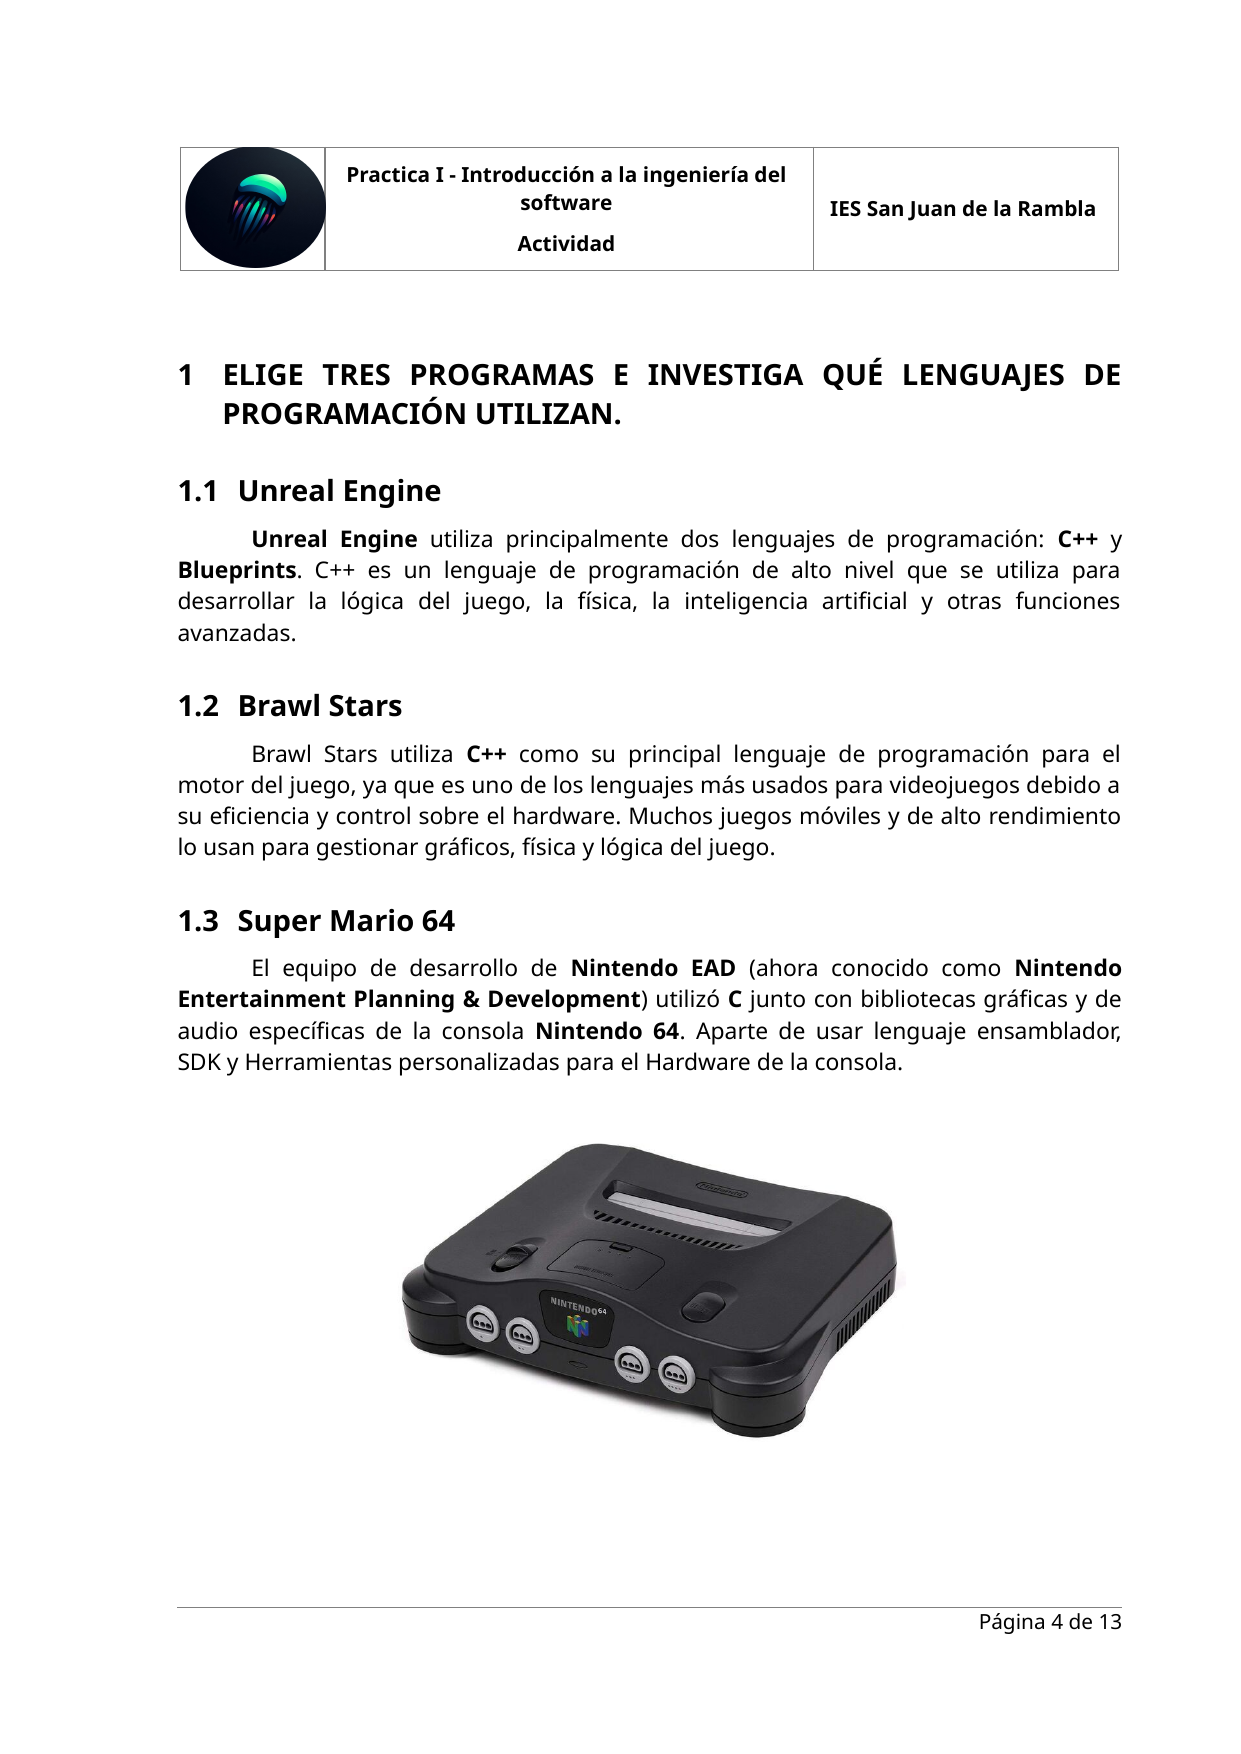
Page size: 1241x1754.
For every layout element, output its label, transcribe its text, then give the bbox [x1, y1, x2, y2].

text El equipo de desarrollo de Nintendo EAD (ahora conocido como Nintendo Entertainment Planning & Development) utilizó C junto con bibliotecas gráficas y de audio específicas de la consola Nintendo 64. Aparte de usar lenguaje ensamblador, SDK y Herramientas personalizadas para el Hardware de la consola. [177, 952, 1122, 1077]
picture [392, 1133, 907, 1451]
subtitle Unreal Engine [177, 471, 1122, 510]
text Unreal Engine utiliza principalmente dos lenguajes de programación: C++ y Blueprints. C++ es un lenguaje de programación de alto nivel que se utiliza para desarrollar la lógica del juego, la física, la inteligencia artificial y otras funciones avanzadas. [177, 523, 1122, 648]
picture [185, 147, 326, 268]
subtitle Brawl Stars [177, 685, 1122, 725]
subtitle ELIGE TRES PROGRAMAS E INVESTIGA QUÉ LENGUAJES DE PROGRAMACIÓN UTILIZAN. [177, 354, 1122, 433]
subtitle Super Mario 64 [177, 900, 1122, 940]
text Brawl Stars utiliza C++ como su principal lenguaje de programación para el motor del juego, ya que es uno de los lenguajes más usados para videojuegos debido a su eficiencia y control sobre el hardware. Muchos juegos móviles y de alto rendimiento lo usan para gestionar gráficos, física y lógica del juego. [177, 737, 1122, 862]
